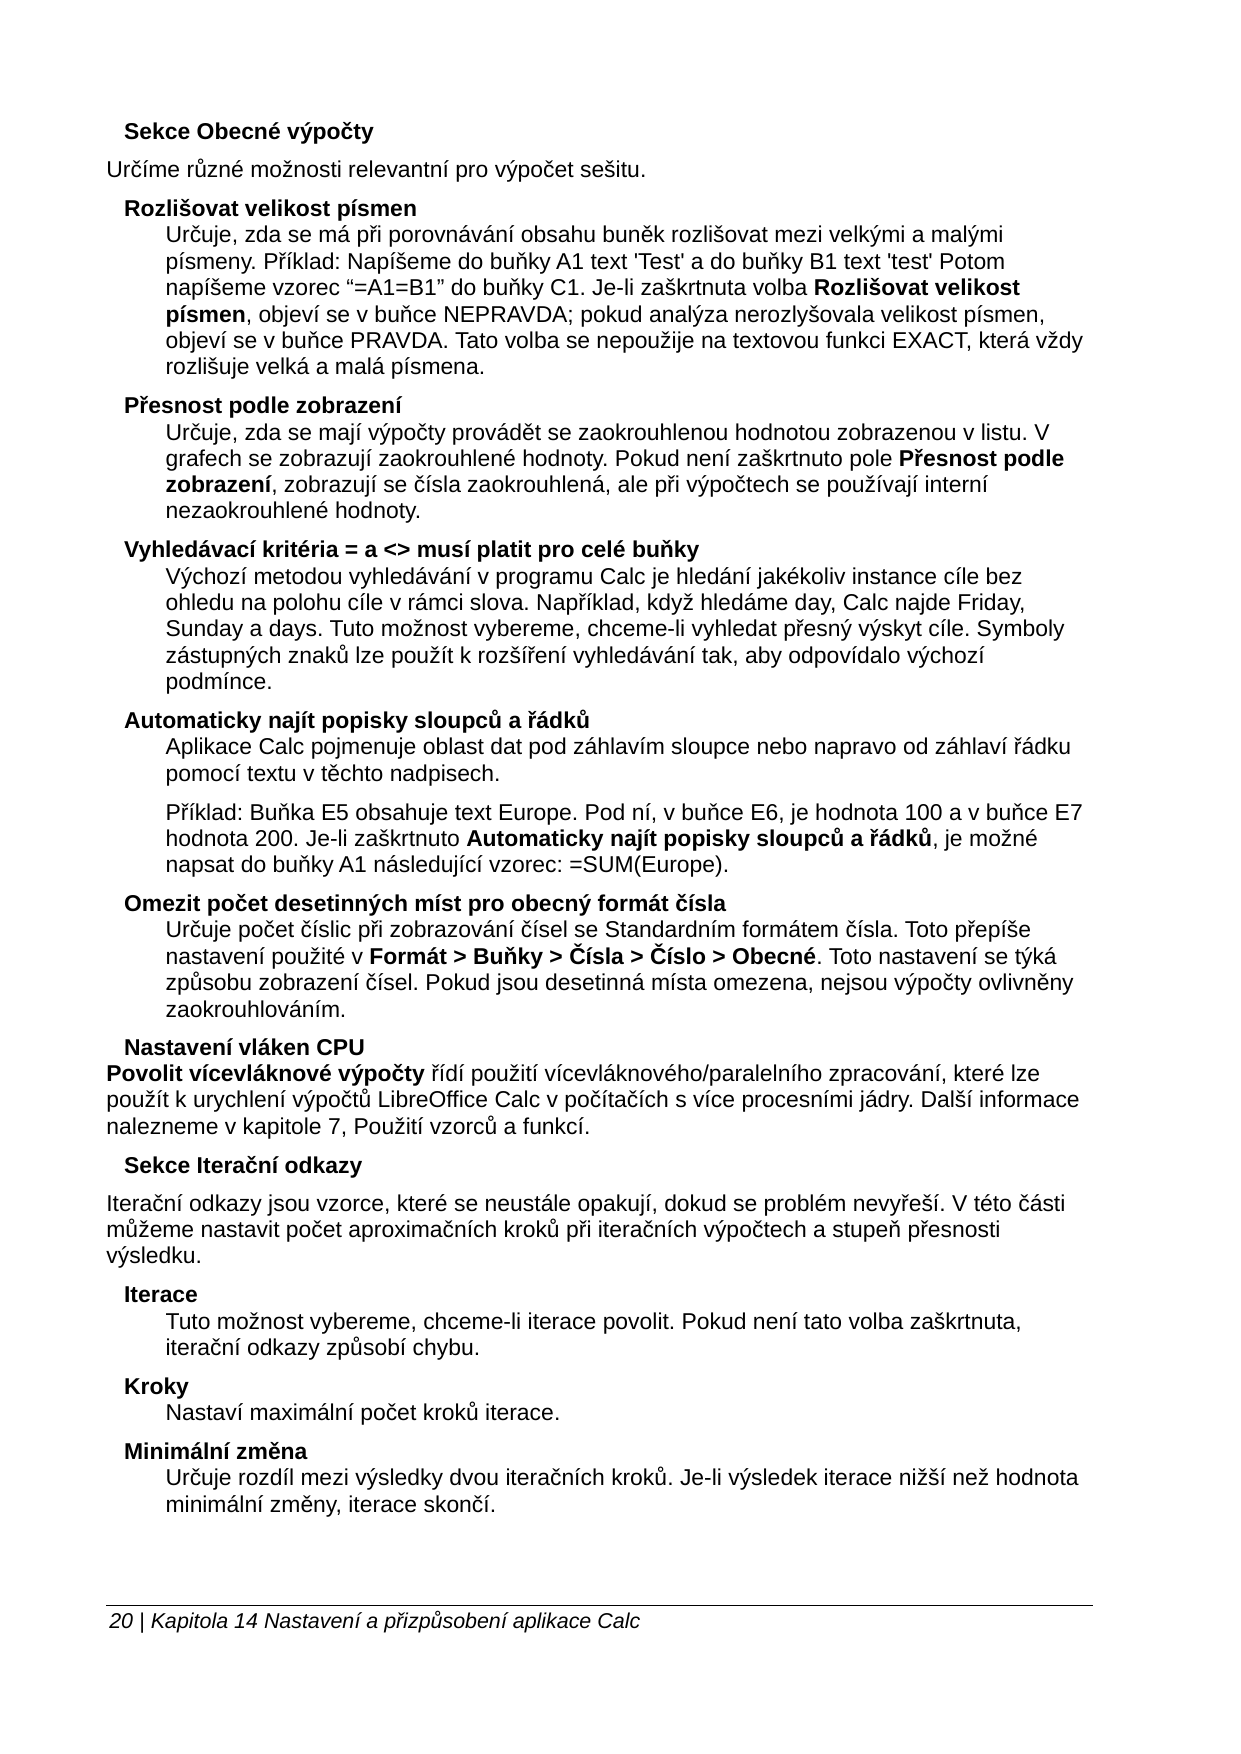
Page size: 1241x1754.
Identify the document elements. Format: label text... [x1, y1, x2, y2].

text Rozlišovat velikost písmen [124, 195, 1093, 221]
text Minimální změna [124, 1438, 1093, 1464]
text Nastaví maximální počet kroků iterace. [165, 1399, 1093, 1426]
text Přesnost podle zobrazení [124, 392, 1093, 418]
text Sekce Iterační odkazy [124, 1152, 1093, 1178]
text Určuje, zda se mají výpočty provádět se zaokrouhlenou hodnotou zobrazenou v listu. V grafech se zobrazují zaokrouhlené hodnoty. Pokud není zaškrtnuto pole Přesnost podle zobrazení, zobrazují se čísla zaokrouhlená, ale při výpočtech se používají interní nezaokrouhlené hodnoty. [165, 418, 1093, 524]
text Určuje počet číslic při zobrazování čísel se Standardním formátem čísla. Toto přepíše nastavení použité v Formát > Buňky > Čísla > Číslo > Obecné. Toto nastavení se týká způsobu zobrazení čísel. Pokud jsou desetinná místa omezena, nejsou výpočty ovlivněny zaokrouhlováním. [165, 916, 1093, 1022]
text Sekce Obecné výpočty [124, 118, 1093, 144]
text Iterační odkazy jsou vzorce, které se neustále opakují, dokud se problém nevyřeší. V této části můžeme nastavit počet aproximačních kroků při iteračních výpočtech a stupeň přesnosti výsledku. [106, 1190, 1093, 1269]
text Omezit počet desetinných míst pro obecný formát čísla [124, 890, 1093, 916]
text Kroky [124, 1373, 1093, 1399]
text Určuje rozdíl mezi výsledky dvou iteračních kroků. Je-li výsledek iterace nižší než hodnota minimální změny, iterace skončí. [165, 1464, 1093, 1517]
text Výchozí metodou vyhledávání v programu Calc je hledání jakékoliv instance cíle bez ohledu na polohu cíle v rámci slova. Například, když hledáme day, Calc najde Friday, Sunday a days. Tuto možnost vybereme, chceme-li vyhledat přesný výskyt cíle. Symboly zástupných znaků lze použít k rozšíření vyhledávání tak, aby odpovídalo výchozí podmínce. [165, 563, 1093, 694]
text Určuje, zda se má při porovnávání obsahu buněk rozlišovat mezi velkými a malými písmeny. Příklad: Napíšeme do buňky A1 text 'Test' a do buňky B1 text 'test' Potom napíšeme vzorec “=A1=B1” do buňky C1. Je-li zaškrtnuta volba Rozlišovat velikost písmen, objeví se v buňce NEPRAVDA; pokud analýza nerozlyšovala velikost písmen, objeví se v buňce PRAVDA. Tato volba se nepoužije na textovou funkci EXACT, která vždy rozlišuje velká a malá písmena. [165, 221, 1093, 379]
text Aplikace Calc pojmenuje oblast dat pod záhlavím sloupce nebo napravo od záhlaví řádku pomocí textu v těchto nadpisech. [165, 733, 1093, 786]
text Iterace [124, 1281, 1093, 1308]
text Nastavení vláken CPU [124, 1034, 1093, 1060]
text Příklad: Buňka E5 obsahuje text Europe. Pod ní, v buňce E6, je hodnota 100 a v buňce E7 hodnota 200. Je-li zaškrtnuto Automaticky najít popisky sloupců a řádků, je možné napsat do buňky A1 následující vzorec: =SUM(Europe). [165, 798, 1093, 878]
text Vyhledávací kritéria = a <> musí platit pro celé buňky [124, 536, 1093, 563]
text Určíme různé možnosti relevantní pro výpočet sešitu. [106, 156, 1093, 183]
text Tuto možnost vybereme, chceme-li iterace povolit. Pokud není tato volba zaškrtnuta, iterační odkazy způsobí chybu. [165, 1308, 1093, 1360]
text Povolit vícevláknové výpočty řídí použití vícevláknového/paralelního zpracování, které lze použít k urychlení výpočtů LibreOffice Calc v počítačích s více procesními jádry. Další informace nalezneme v kapitole 7, Použití vzorců a funkcí. [106, 1060, 1093, 1139]
text Automaticky najít popisky sloupců a řádků [124, 707, 1093, 733]
